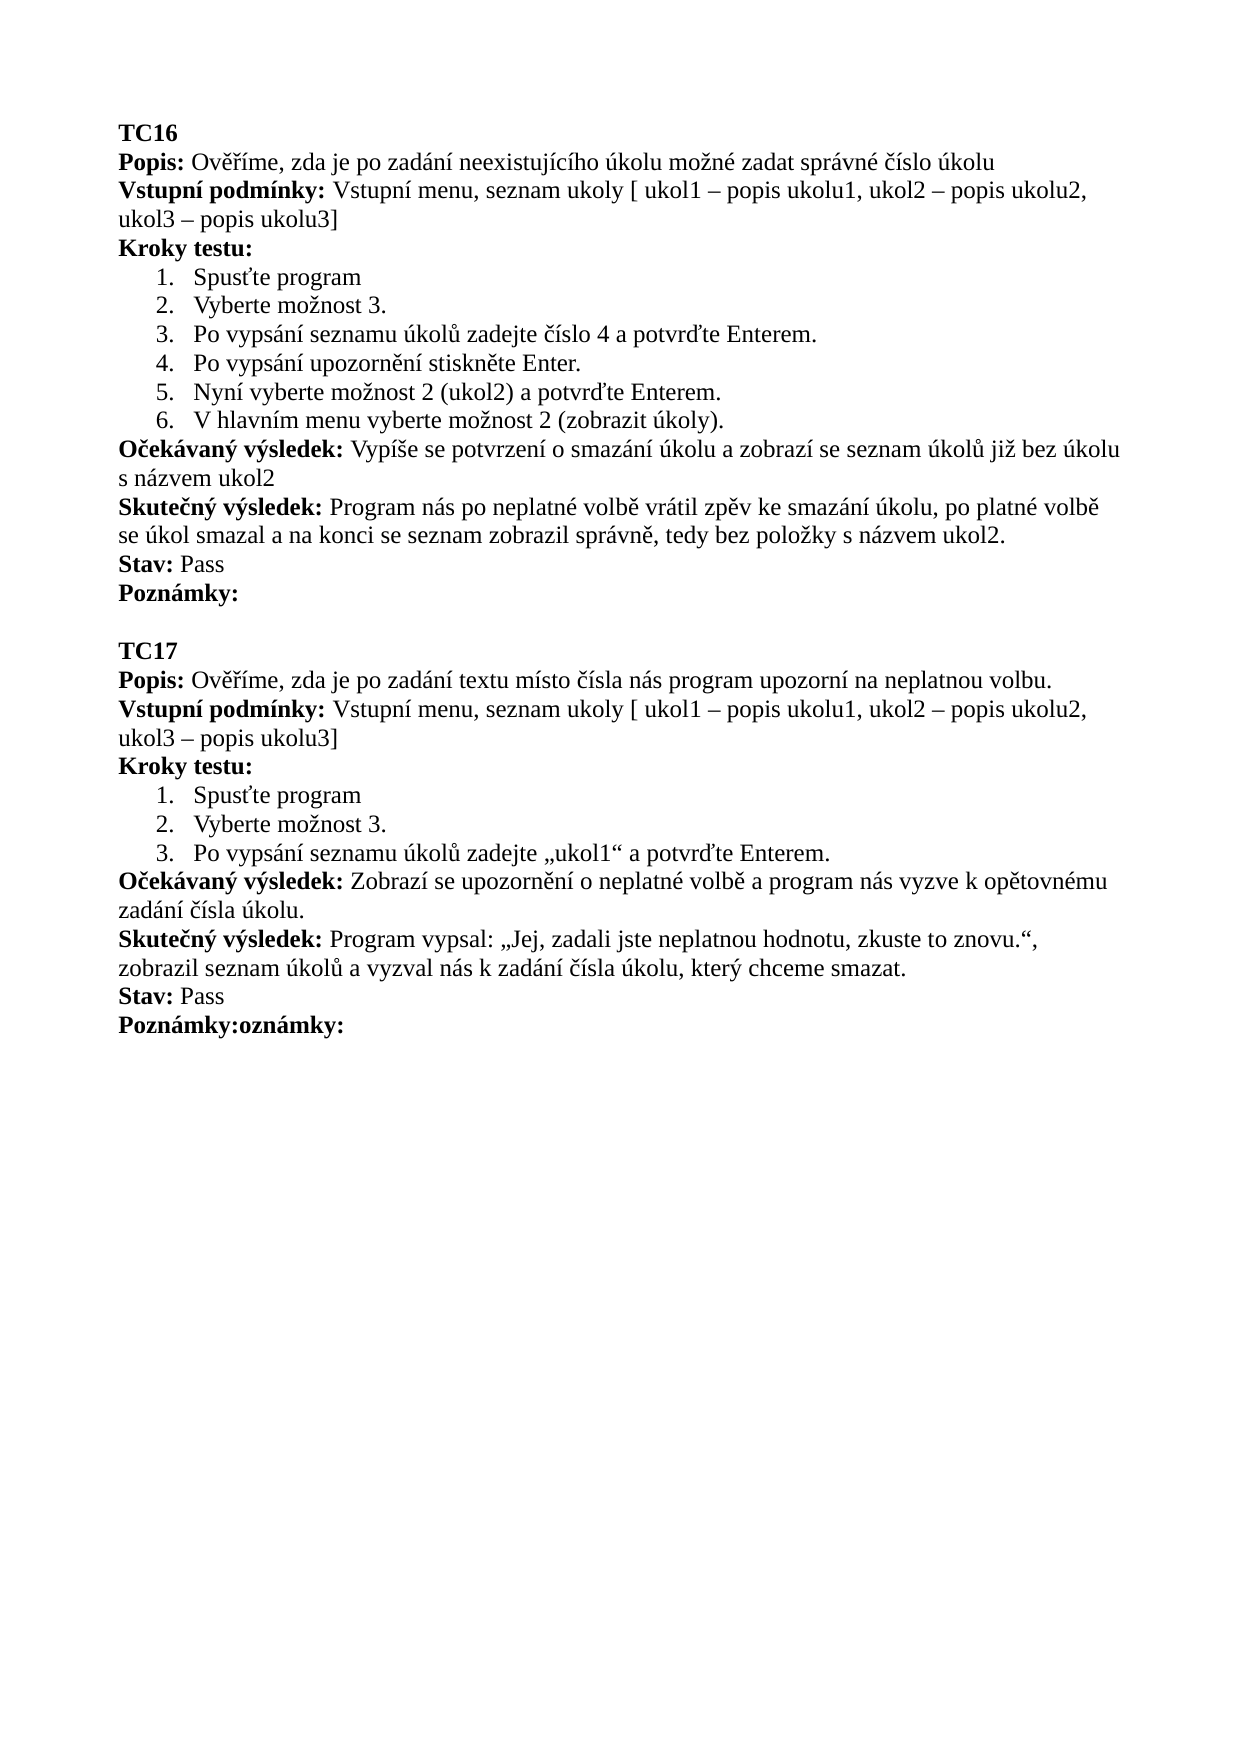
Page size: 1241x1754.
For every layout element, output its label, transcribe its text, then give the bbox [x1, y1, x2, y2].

list Vyberte možnost 3. [156, 809, 1122, 838]
list Vyberte možnost 3. [156, 291, 1122, 319]
text Stav: Pass [118, 981, 1122, 1010]
list Spusťte program [156, 780, 1122, 809]
text Poznámky: [118, 578, 1122, 607]
text Očekávaný výsledek: Vypíše se potvrzení o smazání úkolu a zobrazí se seznam úkolů již bez úkolu s názvem ukol2 [118, 434, 1122, 492]
text Popis: Ověříme, zda je po zadání neexistujícího úkolu možné zadat správné číslo úkolu [118, 147, 1122, 176]
text TC17 [118, 636, 1122, 665]
list Po vypsání seznamu úkolů zadejte číslo 4 a potvrďte Enterem. [156, 319, 1122, 348]
text Stav: Pass [118, 549, 1122, 578]
list V hlavním menu vyberte možnost 2 (zobrazit úkoly). [156, 406, 1122, 434]
list Nyní vyberte možnost 2 (ukol2) a potvrďte Enterem. [156, 377, 1122, 406]
text Poznámky:oznámky: [118, 1010, 1122, 1039]
text Kroky testu: [118, 233, 1122, 262]
text Skutečný výsledek: Program vypsal: „Jej, zadali jste neplatnou hodnotu, zkuste to znovu.“, zobrazil seznam úkolů a vyzval nás k zadání čísla úkolu, který chceme smazat. [118, 924, 1122, 981]
text Kroky testu: [118, 751, 1122, 780]
text Vstupní podmínky: Vstupní menu, seznam ukoly [ ukol1 – popis ukolu1, ukol2 – popis ukolu2, ukol3 – popis ukolu3] [118, 176, 1122, 233]
list Spusťte program [156, 262, 1122, 291]
text Vstupní podmínky: Vstupní menu, seznam ukoly [ ukol1 – popis ukolu1, ukol2 – popis ukolu2, ukol3 – popis ukolu3] [118, 694, 1122, 751]
list Po vypsání upozornění stiskněte Enter. [156, 348, 1122, 377]
text Očekávaný výsledek: Zobrazí se upozornění o neplatné volbě a program nás vyzve k opětovnému zadání čísla úkolu. [118, 866, 1122, 924]
list Po vypsání seznamu úkolů zadejte „ukol1“ a potvrďte Enterem. [156, 838, 1122, 866]
text Skutečný výsledek: Program nás po neplatné volbě vrátil zpěv ke smazání úkolu, po platné volbě se úkol smazal a na konci se seznam zobrazil správně, tedy bez položky s názvem ukol2. [118, 492, 1122, 549]
text Popis: Ověříme, zda je po zadání textu místo čísla nás program upozorní na neplatnou volbu. [118, 665, 1122, 694]
text TC16 [118, 118, 1122, 147]
